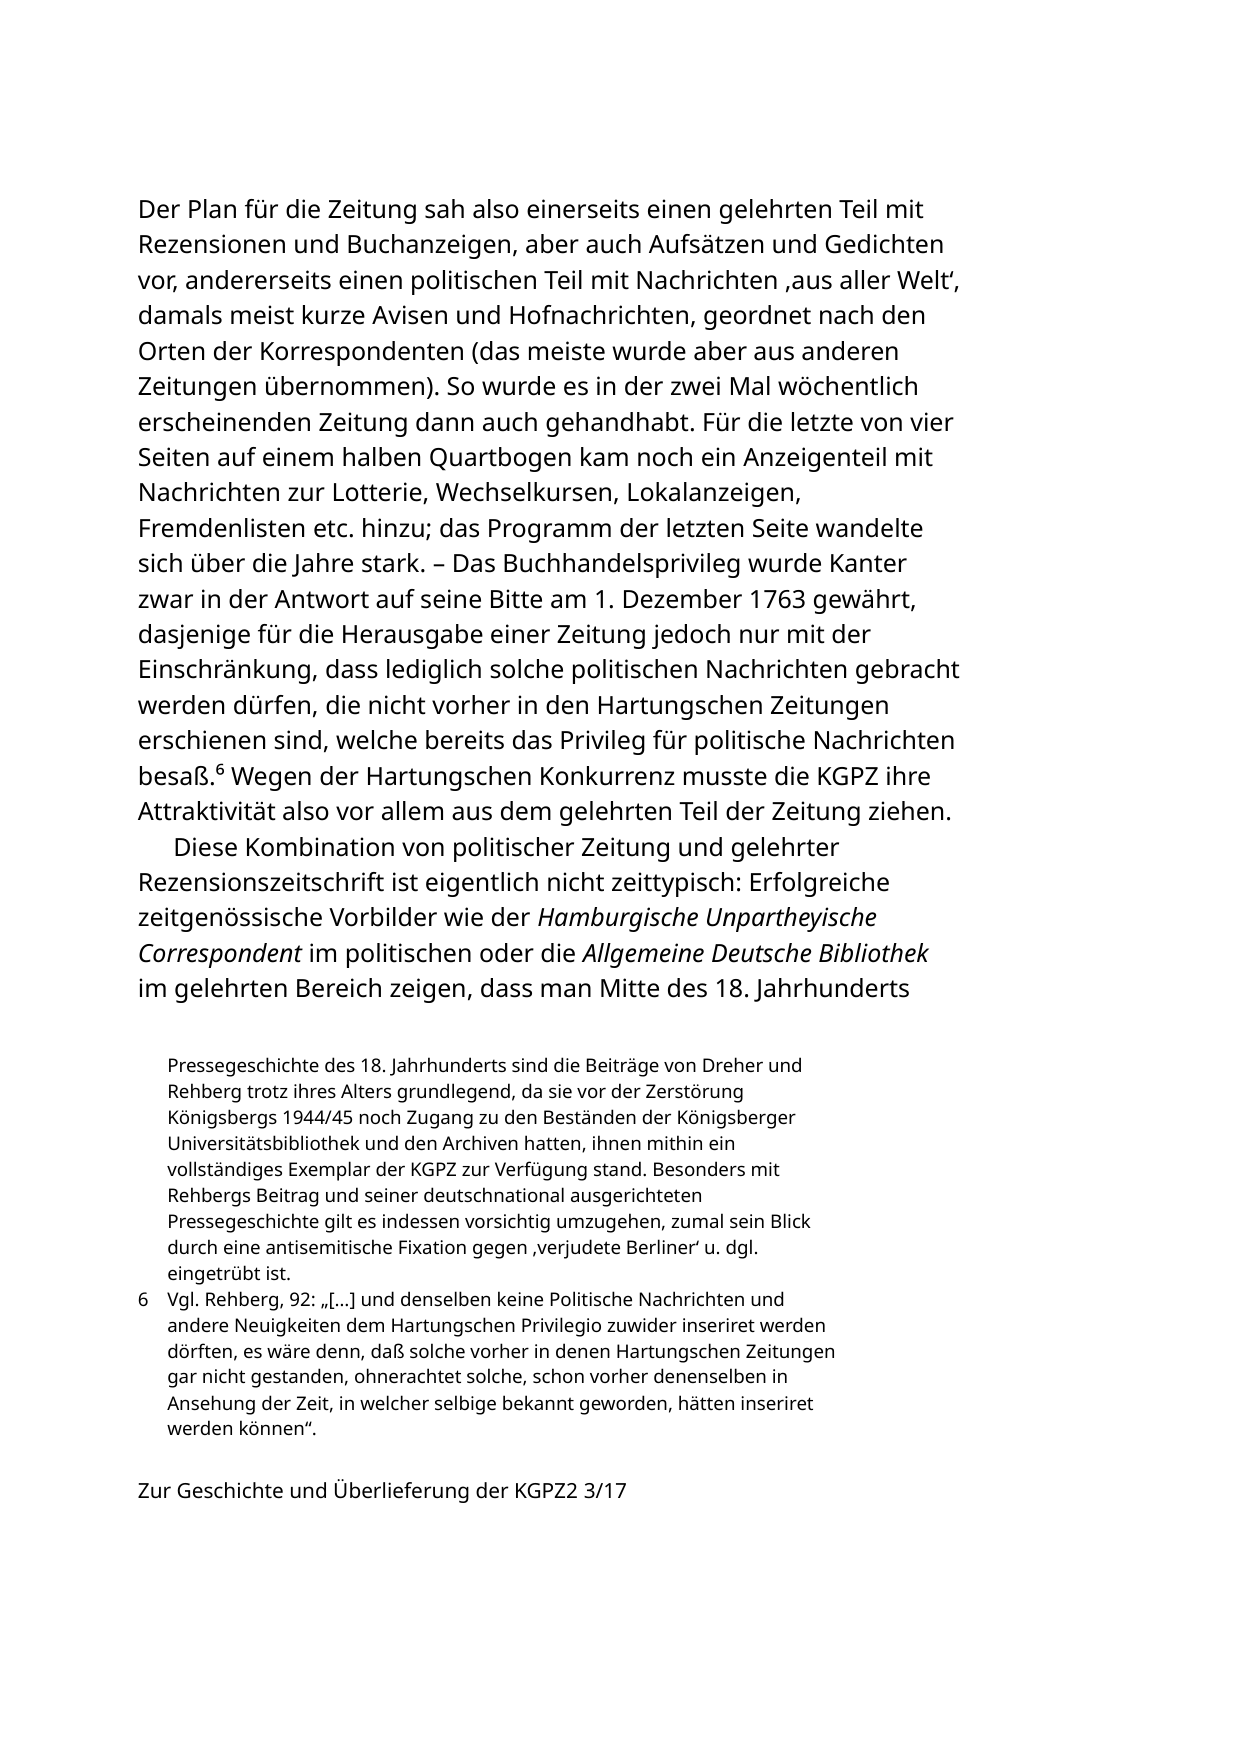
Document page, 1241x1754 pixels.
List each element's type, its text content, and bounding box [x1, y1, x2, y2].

text Der Plan für die Zeitung sah also einerseits einen gelehrten Teil mit Rezensionen und Buchanzeigen, aber auch Aufsätzen und Gedichten vor, andererseits einen politischen Teil mit Nachrichten ‚aus aller Welt‘, damals meist kurze Avisen und Hofnachrichten, geordnet nach den Orten der Korrespondenten (das meiste wurde aber aus anderen Zeitungen übernommen). So wurde es in der zwei Mal wöchentlich erscheinenden Zeitung dann auch gehandhabt. Für die letzte von vier Seiten auf einem halben Quartbogen kam noch ein Anzeigenteil mit Nachrichten zur Lotterie, Wechselkursen, Lokalanzeigen, Fremdenlisten etc. hinzu; das Programm der letzten Seite wandelte sich über die Jahre stark. – Das Buchhandelsprivileg wurde Kanter zwar in der Antwort auf seine Bitte am 1. Dezember 1763 gewährt, dasjenige für die Herausgabe einer Zeitung jedoch nur mit der Einschränkung, dass lediglich solche politischen Nachrichten gebracht werden dürfen, die nicht vorher in den Hartungschen Zeitungen erschienen sind, welche bereits das Privileg für politische Nachrichten besaß. Wegen der Hartungschen Konkurrenz musste die KGPZ ihre Attraktivität also vor allem aus dem gelehrten Teil der Zeitung ziehen. [138, 190, 964, 828]
text Pressegeschichte des 18. Jahrhunderts sind die Beiträge von Dreher und Rehberg trotz ihres Alters grundlegend, da sie vor der Zerstörung Königsbergs 1944/45 noch Zugang zu den Beständen der Königsberger Universitätsbibliothek und den Archiven hatten, ihnen mithin ein vollständiges Exemplar der KGPZ zur Verfügung stand. Besonders mit Rehbergs Beitrag und seiner deutschnational ausgerichteten Pressegeschichte gilt es indessen vorsichtig umzugehen, zumal sein Blick durch eine antisemitische Fixation gegen ‚verjudete Berliner‘ u. dgl. eingetrübt ist. [138, 1052, 846, 1285]
text Vgl. Rehberg, 92: „[…] und denselben keine Politische Nachrichten und andere Neuigkeiten dem Hartungschen Privilegio zuwider inseriret werden dörften, es wäre denn, daß solche vorher in denen Hartungschen Zeitungen gar nicht gestanden, ohnerachtet solche, schon vorher denenselben in Ansehung der Zeit, in welcher selbige bekannt geworden, hätten inseriret werden können“. [138, 1285, 846, 1441]
text Diese Kombination von politischer Zeitung und gelehrter Rezensionszeitschrift ist eigentlich nicht zeittypisch: Erfolgreiche zeitgenössische Vorbilder wie der Hamburgische Unpartheyische Correspondent im politischen oder die Allgemeine Deutsche Bibliothek im gelehrten Bereich zeigen, dass man Mitte des 18. Jahrhunderts [138, 828, 964, 1005]
